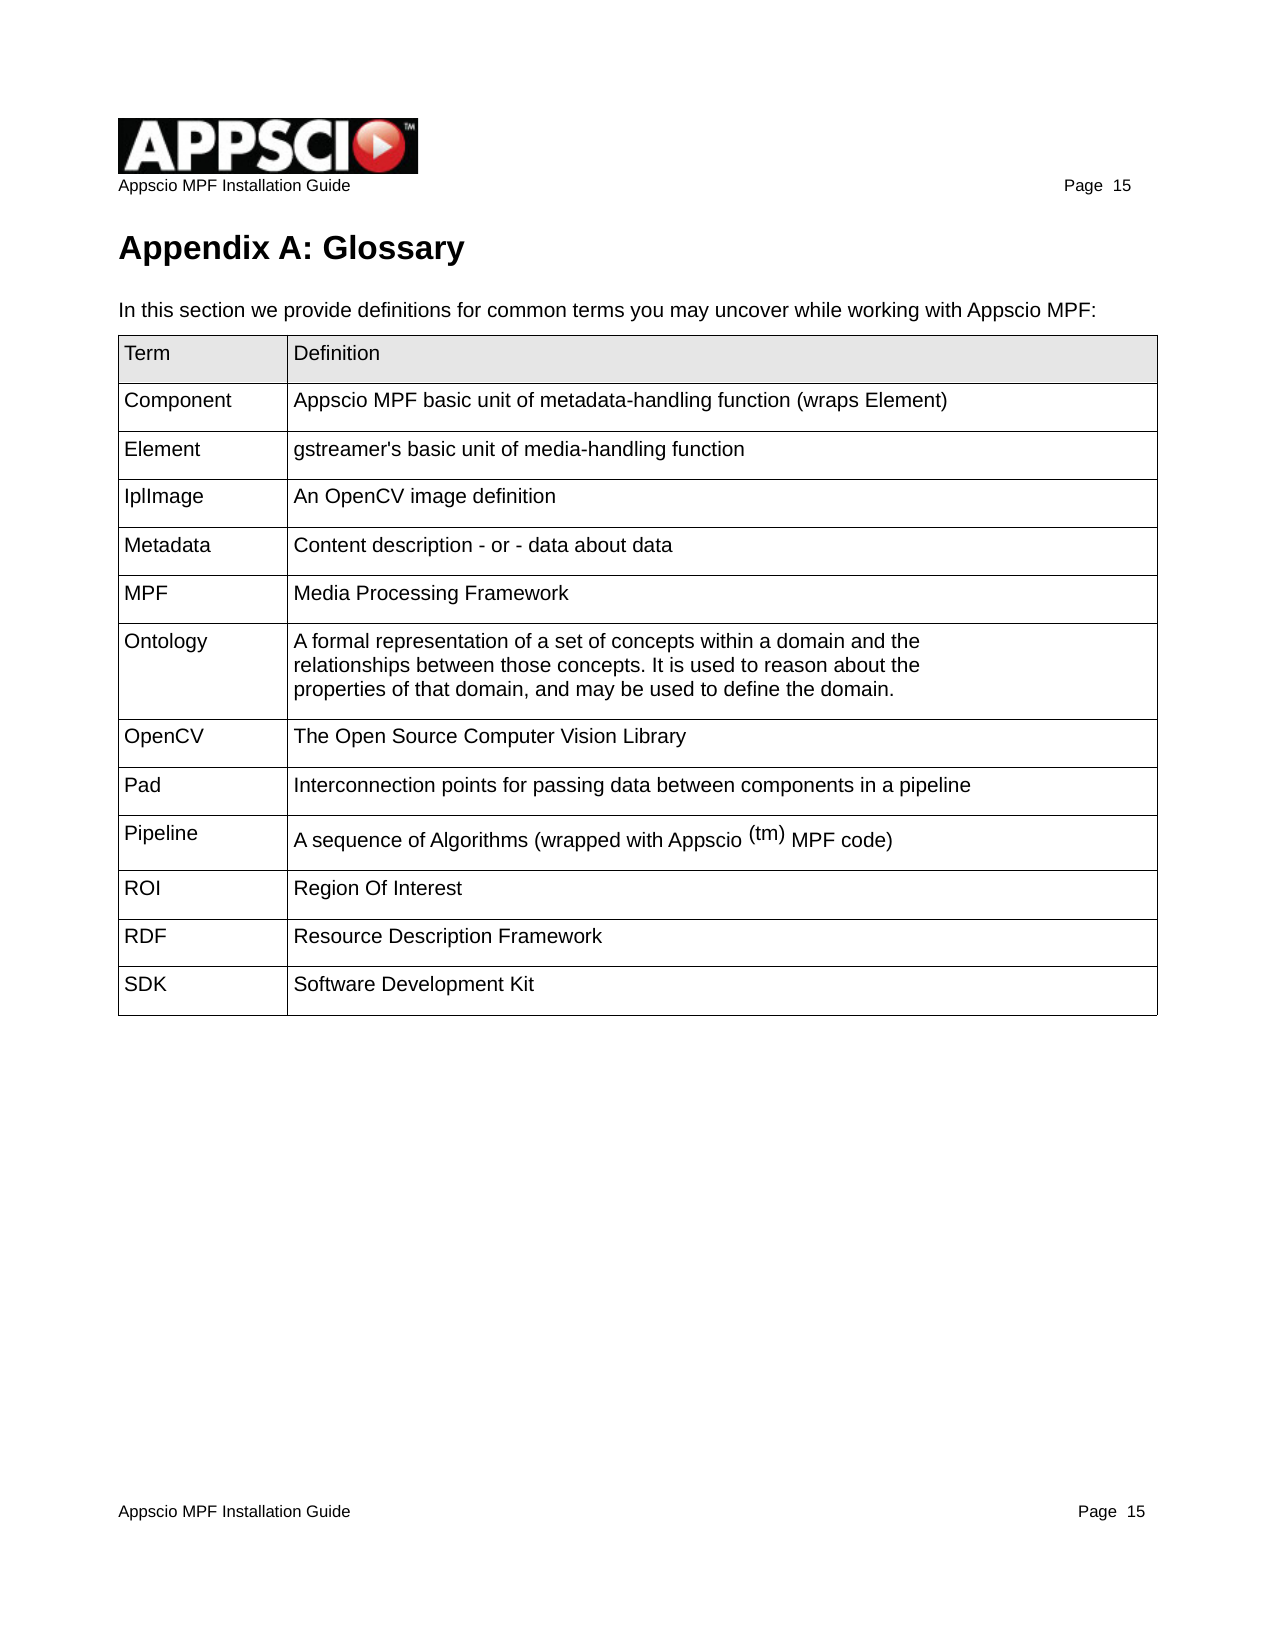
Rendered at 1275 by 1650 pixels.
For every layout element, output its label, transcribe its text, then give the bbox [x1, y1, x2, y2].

subtitle Appendix A: Glossary [118, 228, 1157, 266]
table_cell Region Of Interest [288, 871, 1157, 918]
table_cell Resource Description Framework [288, 920, 1157, 966]
table_cell The Open Source Computer Vision Library [288, 720, 1157, 767]
table_cell ROI [119, 871, 287, 918]
table_cell Component [119, 384, 287, 431]
table_cell Content description - or - data about data [288, 528, 1157, 574]
table_cell A formal representation of a set of concepts within a domain and the relationships between those concepts. It is used to reason about the properties of that domain, and may be used to define the domain. [288, 624, 1157, 718]
table_cell RDF [119, 920, 287, 966]
table_cell Pipeline [119, 816, 287, 870]
table_cell Interconnection points for passing data between components in a pipeline [288, 768, 1157, 814]
table_header Term [119, 336, 287, 382]
table_header Definition [288, 336, 1157, 382]
picture [118, 118, 419, 174]
table_cell OpenCV [119, 720, 287, 767]
table_cell Pad [119, 768, 287, 814]
table_cell gstreamer's basic unit of media-handling function [288, 432, 1157, 478]
table_cell Element [119, 432, 287, 478]
text In this section we provide definitions for common terms you may uncover while working with Appscio MPF: [118, 298, 1157, 322]
table_cell Appscio MPF basic unit of metadata-handling function (wraps Element) [288, 384, 1157, 431]
table_cell Metadata [119, 528, 287, 574]
table_cell Software Development Kit [288, 967, 1157, 1014]
table_cell MPF [119, 576, 287, 623]
table_cell SDK [119, 967, 287, 1014]
table_cell A sequence of Algorithms (wrapped with Appscio (tm) MPF code) [288, 816, 1157, 870]
table_cell An OpenCV image definition [288, 480, 1157, 527]
table_cell Ontology [119, 624, 287, 718]
table_cell IplImage [119, 480, 287, 527]
table_cell Media Processing Framework [288, 576, 1157, 623]
